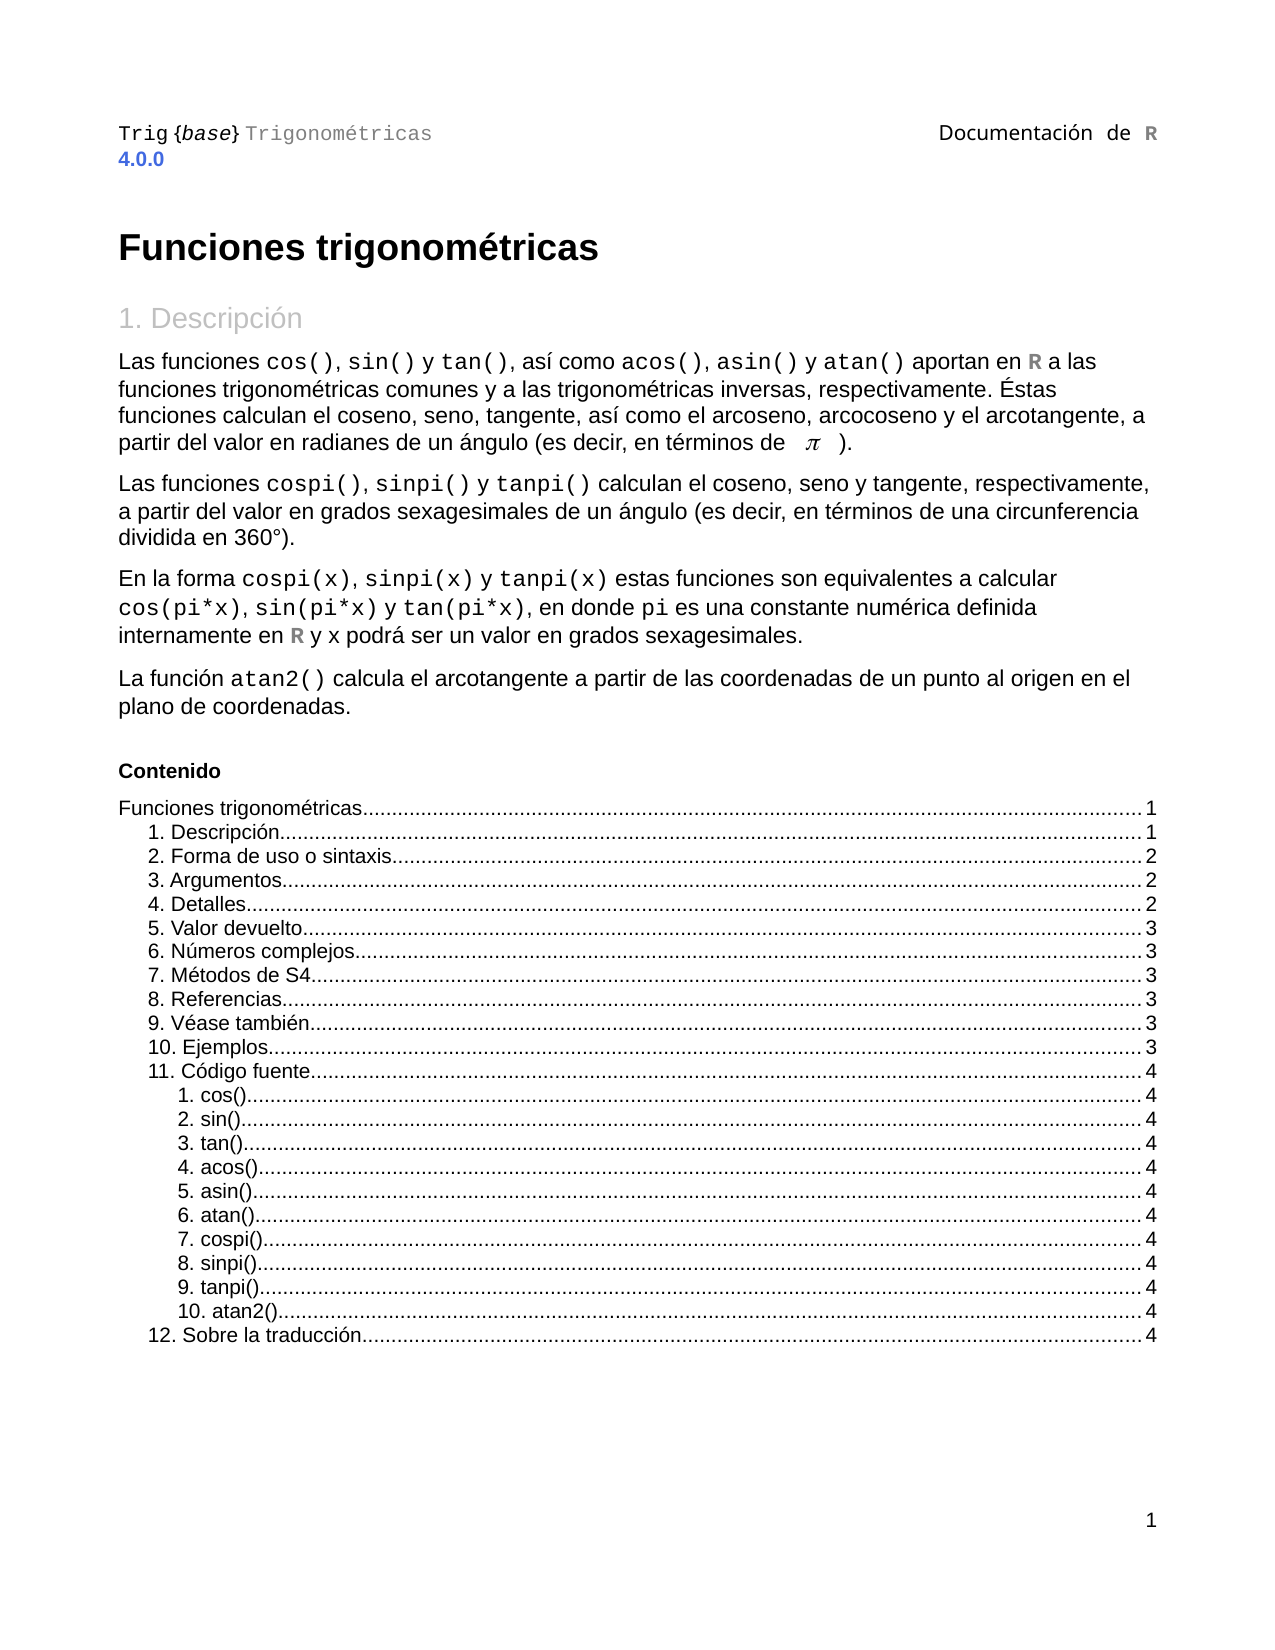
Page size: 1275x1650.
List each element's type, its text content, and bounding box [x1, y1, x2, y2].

text 11. Código fuente 4 [148, 1059, 1157, 1083]
text 3. tan() 4 [177, 1131, 1157, 1155]
subtitle 1. Descripción [118, 302, 1157, 335]
text 7. Métodos de S4 3 [148, 963, 1157, 987]
text 1. cos() 4 [177, 1083, 1157, 1107]
text 12. Sobre la traducción 4 [148, 1323, 1157, 1347]
text 7. cospi() 4 [177, 1227, 1157, 1251]
text 3. Argumentos 2 [148, 867, 1157, 891]
text 4. Detalles 2 [148, 891, 1157, 915]
text 8. sinpi() 4 [177, 1251, 1157, 1275]
text Las funciones cos(), sin() y tan(), así como acos(), asin() y atan() aportan en R a las funciones trigonométricas comunes y a las trigonométricas inversas, respectivamente. Éstas funciones calculan el coseno, seno, tangente, así como el arcoseno, arcocoseno y el arcotangente, a partir del valor en radianes de un ángulo (es decir, en términos de). [118, 348, 1157, 455]
text En la forma cospi(x), sinpi(x) y tanpi(x) estas funciones son equivalentes a calcular cos(pi*x), sin(pi*x) y tan(pi*x), en donde pi es una constante numérica definida internamente en R y x podrá ser un valor en grados sexagesimales. [118, 565, 1157, 650]
text La función atan2() calcula el arcotangente a partir de las coordenadas de un punto al origen en el plano de coordenadas. [118, 665, 1157, 719]
text 5. Valor devuelto 3 [148, 915, 1157, 939]
subtitle Contenido [118, 759, 1157, 783]
text 8. Referencias 3 [148, 987, 1157, 1011]
text 2. Forma de uso o sintaxis 2 [148, 843, 1157, 867]
text Las funciones cospi(), sinpi() y tanpi() calculan el coseno, seno y tangente, respectivamente, a partir del valor en grados sexagesimales de un ángulo (es decir, en términos de una circunferencia dividida en 360°). [118, 469, 1157, 551]
text 1. Descripción 1 [148, 819, 1157, 843]
text 2. sin() 4 [177, 1107, 1157, 1131]
text Funciones trigonométricas 1 [118, 796, 1157, 819]
text 6. atan() 4 [177, 1203, 1157, 1227]
text 6. Números complejos 3 [148, 939, 1157, 963]
text 9. tanpi() 4 [177, 1275, 1157, 1299]
text 9. Véase también 3 [148, 1011, 1157, 1035]
text 5. asin() 4 [177, 1179, 1157, 1203]
subtitle Funciones trigonométricas [118, 225, 1157, 268]
text 10. Ejemplos 3 [148, 1035, 1157, 1059]
text 4. acos() 4 [177, 1155, 1157, 1179]
text 10. atan2() 4 [177, 1299, 1157, 1323]
